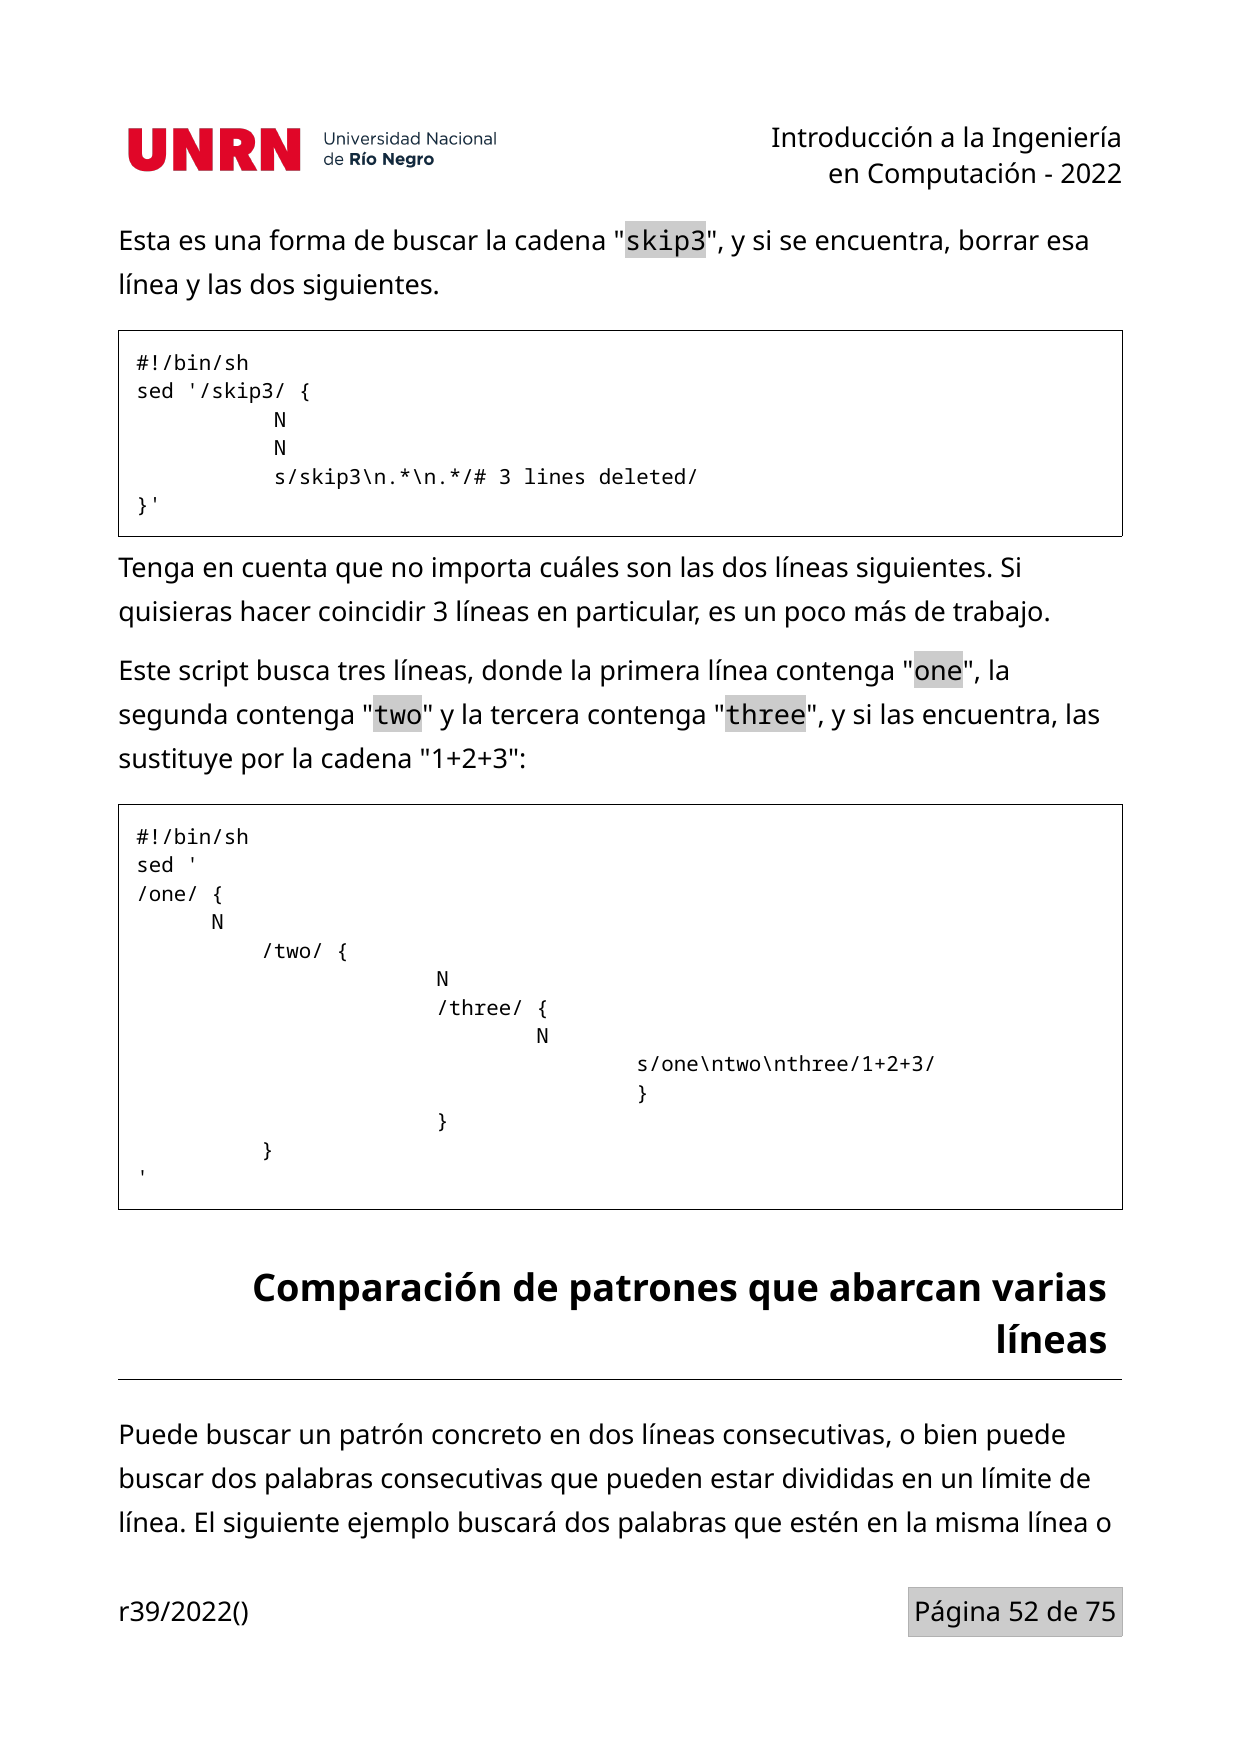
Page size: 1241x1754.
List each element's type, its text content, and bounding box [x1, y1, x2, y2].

text s/one\ntwo\nthree/1+2+3/ [119, 1032, 1122, 1060]
text #!/bin/sh [119, 331, 1122, 359]
text /two/ { [119, 918, 1122, 946]
text sed '/skip3/ { [119, 359, 1122, 387]
text #!/bin/sh [119, 805, 1122, 833]
text } [751, 1061, 757, 1070]
text s/skip3\n.*\n.*/# 3 lines deleted/ [119, 444, 1122, 472]
picture [118, 118, 505, 180]
text } [119, 1088, 1122, 1117]
text Esta es una forma de buscar la cadena "skip3", y si se encuentra, borrar esa línea y las dos siguientes. [118, 221, 1122, 302]
subtitle Comparación de patrones que abarcan varias líneas [118, 1246, 1122, 1379]
text N [164, 387, 170, 397]
text } [738, 1060, 746, 1068]
text N [119, 946, 1122, 975]
text /three/ { [119, 975, 1122, 1003]
text N [119, 889, 1122, 918]
text } [119, 1117, 1122, 1145]
text } [664, 1061, 670, 1070]
text } [119, 1060, 1122, 1088]
text Puede buscar un patrón concreto en dos líneas consecutivas, o bien puede buscar dos palabras consecutivas que pueden estar divididas en un límite de línea. El siguiente ejemplo buscará dos palabras que estén en la misma línea o [118, 1415, 1122, 1540]
text Tenga en cuenta que no importa cuáles son las dos líneas siguientes. Si quisieras hacer coincidir 3 líneas en particular, es un poco más de trabajo. [118, 548, 1122, 629]
text N [119, 416, 1122, 444]
text }' [119, 472, 1122, 536]
text sed ' [119, 833, 1122, 861]
text Este script busca tres líneas, donde la primera línea contenga "one", la segunda contenga "two" y la tercera contenga "three", y si las encuentra, las sustituye por la cadena "1+2+3": [118, 651, 1122, 776]
text ' [119, 1145, 1122, 1209]
text /one/ { [119, 861, 1122, 889]
text N [119, 1003, 1122, 1032]
text N [119, 387, 1122, 416]
